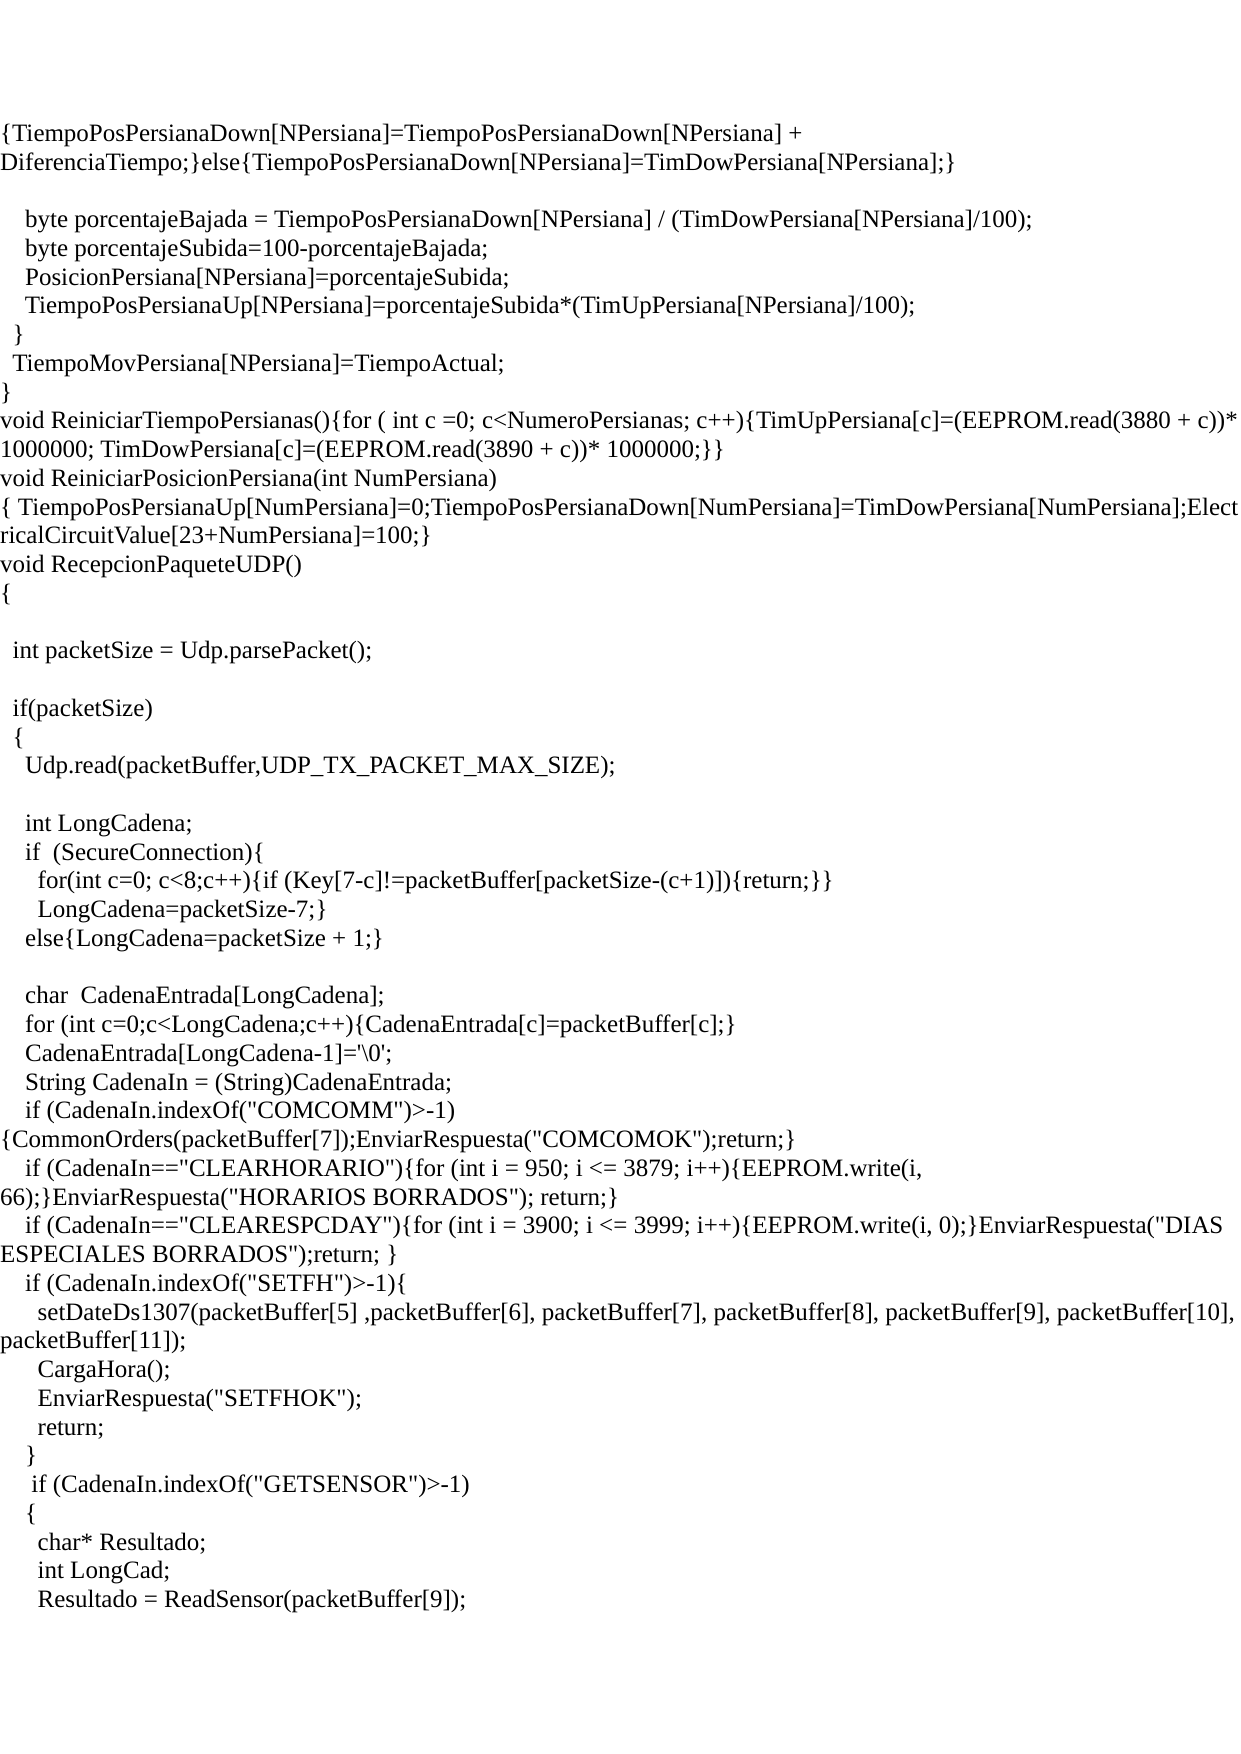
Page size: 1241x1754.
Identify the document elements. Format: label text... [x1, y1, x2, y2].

text {TiempoPosPersianaDown[NPersiana]=TiempoPosPersianaDown[NPersiana] + DiferenciaTiempo;}else{TiempoPosPersianaDown[NPersiana]=TimDowPersiana[NPersiana];} [0, 118, 1240, 176]
text char* Resultado; [0, 1527, 1240, 1556]
text void ReiniciarTiempoPersianas(){for ( int c =0; c<NumeroPersianas; c++){TimUpPersiana[c]=(EEPROM.read(3880 + c))* 1000000; TimDowPersiana[c]=(EEPROM.read(3890 + c))* 1000000;}} [0, 406, 1240, 463]
text if (CadenaIn=="CLEARHORARIO"){for (int i = 950; i <= 3879; i++){EEPROM.write(i, 66);}EnviarRespuesta("HORARIOS BORRADOS"); return;} [0, 1153, 1240, 1211]
text void RecepcionPaqueteUDP() [0, 549, 1240, 578]
text for(int c=0; c<8;c++){if (Key[7-c]!=packetBuffer[packetSize-(c+1)]){return;}} [0, 866, 1240, 894]
text { [0, 722, 1240, 751]
text } [0, 1441, 1240, 1469]
text Resultado = ReadSensor(packetBuffer[9]); [0, 1584, 1240, 1613]
text if (SecureConnection){ [0, 837, 1240, 866]
text int LongCadena; [0, 808, 1240, 837]
text if (CadenaIn.indexOf("SETFH")>-1){ [0, 1268, 1240, 1297]
text TiempoPosPersianaUp[NPersiana]=porcentajeSubida*(TimUpPersiana[NPersiana]/100); [0, 291, 1240, 319]
text TiempoMovPersiana[NPersiana]=TiempoActual; [0, 348, 1240, 377]
text LongCadena=packetSize-7;} [0, 894, 1240, 923]
text for (int c=0;c<LongCadena;c++){CadenaEntrada[c]=packetBuffer[c];} [0, 1009, 1240, 1038]
text return; [0, 1412, 1240, 1441]
text setDateDs1307(packetBuffer[5] ,packetBuffer[6], packetBuffer[7], packetBuffer[8], packetBuffer[9], packetBuffer[10], packetBuffer[11]); [0, 1297, 1240, 1354]
text String CadenaIn = (String)CadenaEntrada; [0, 1067, 1240, 1096]
text PosicionPersiana[NPersiana]=porcentajeSubida; [0, 262, 1240, 291]
text if (CadenaIn.indexOf("COMCOMM")>-1){CommonOrders(packetBuffer[7]);EnviarRespuesta("COMCOMOK");return;} [0, 1096, 1240, 1153]
text Udp.read(packetBuffer,UDP_TX_PACKET_MAX_SIZE); [0, 751, 1240, 779]
text if(packetSize) [0, 693, 1240, 722]
text { [0, 578, 1240, 607]
text } [0, 319, 1240, 348]
text CargaHora(); [0, 1354, 1240, 1383]
text if (CadenaIn.indexOf("GETSENSOR")>-1) [0, 1469, 1240, 1498]
text } [0, 377, 1240, 406]
text if (CadenaIn=="CLEARESPCDAY"){for (int i = 3900; i <= 3999; i++){EEPROM.write(i, 0);}EnviarRespuesta("DIAS ESPECIALES BORRADOS");return; } [0, 1211, 1240, 1268]
text int packetSize = Udp.parsePacket(); [0, 636, 1240, 664]
text CadenaEntrada[LongCadena-1]='\0'; [0, 1038, 1240, 1067]
text char CadenaEntrada[LongCadena]; [0, 981, 1240, 1009]
text byte porcentajeBajada = TiempoPosPersianaDown[NPersiana] / (TimDowPersiana[NPersiana]/100); [0, 204, 1240, 233]
text { [0, 1498, 1240, 1527]
text byte porcentajeSubida=100-porcentajeBajada; [0, 233, 1240, 262]
text void ReiniciarPosicionPersiana(int NumPersiana){ TiempoPosPersianaUp[NumPersiana]=0;TiempoPosPersianaDown[NumPersiana]=TimDowPersiana[NumPersiana];ElectricalCircuitValue[23+NumPersiana]=100;} [0, 463, 1240, 549]
text EnviarRespuesta("SETFHOK"); [0, 1383, 1240, 1412]
text else{LongCadena=packetSize + 1;} [0, 923, 1240, 952]
text int LongCad; [0, 1556, 1240, 1584]
